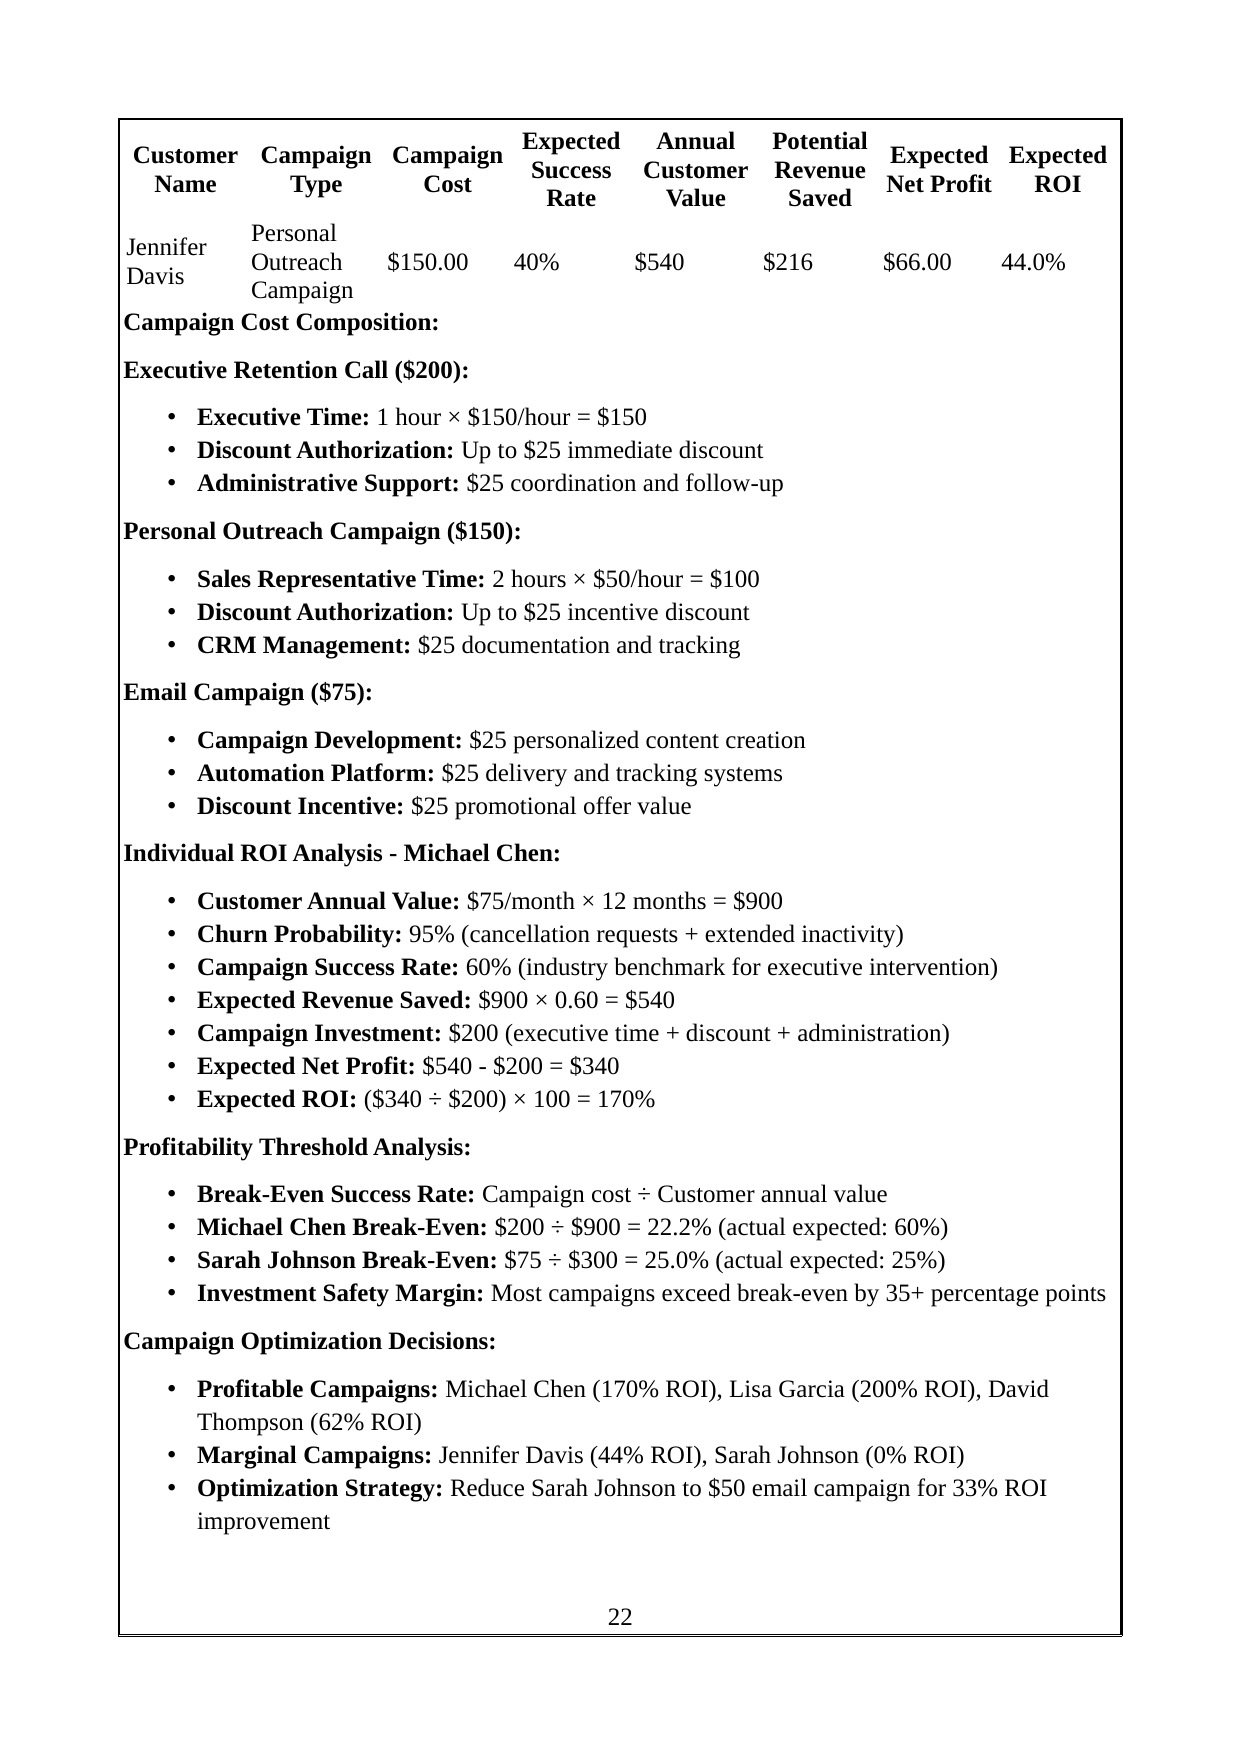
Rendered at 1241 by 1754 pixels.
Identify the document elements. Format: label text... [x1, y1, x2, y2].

list Campaign Success Rate: 60% (industry benchmark for executive intervention) [167, 952, 1117, 981]
list Michael Chen Break-Even: $200 ÷ $900 = 22.2% (actual expected: 60%) [167, 1212, 1117, 1241]
text Executive Retention Call ($200): [123, 355, 1117, 383]
text Campaign Cost Composition: [123, 307, 1117, 336]
list Churn Probability: 95% (cancellation requests + extended inactivity) [167, 919, 1117, 948]
table_header Campaign Type [248, 123, 384, 215]
list Expected ROI: ($340 ÷ $200) × 100 = 170% [167, 1084, 1117, 1113]
list Marginal Campaigns: Jennifer Davis (44% ROI), Sarah Johnson (0% ROI) [167, 1440, 1117, 1468]
table_cell $150.00 [384, 215, 511, 307]
table_header Potential Revenue Saved [760, 123, 880, 215]
table_header Campaign Cost [384, 123, 511, 215]
list Optimization Strategy: Reduce Sarah Johnson to $50 email campaign for 33% ROI improvement [167, 1473, 1117, 1534]
table_cell 44.0% [998, 215, 1117, 307]
table_header Expected Success Rate [511, 123, 631, 215]
list CRM Management: $25 documentation and tracking [167, 630, 1117, 658]
table_header Customer Name [123, 123, 248, 215]
table_header Expected Net Profit [880, 123, 998, 215]
list Discount Authorization: Up to $25 immediate discount [167, 435, 1117, 464]
list Campaign Development: $25 personalized content creation [167, 725, 1117, 754]
table_cell $540 [631, 215, 760, 307]
text Profitability Threshold Analysis: [123, 1132, 1117, 1161]
list Discount Authorization: Up to $25 incentive discount [167, 597, 1117, 625]
list Sarah Johnson Break-Even: $75 ÷ $300 = 25.0% (actual expected: 25%) [167, 1246, 1117, 1274]
text Campaign Optimization Decisions: [123, 1326, 1117, 1355]
text Email Campaign ($75): [123, 677, 1117, 706]
table_header Expected ROI [998, 123, 1117, 215]
list Campaign Investment: $200 (executive time + discount + administration) [167, 1018, 1117, 1047]
text Personal Outreach Campaign ($150): [123, 516, 1117, 545]
list Administrative Support: $25 coordination and follow-up [167, 468, 1117, 497]
list Profitable Campaigns: Michael Chen (170% ROI), Lisa Garcia (200% ROI), David Thompson (62% ROI) [167, 1374, 1117, 1436]
list Discount Incentive: $25 promotional offer value [167, 791, 1117, 820]
table_cell 40% [511, 215, 631, 307]
list Break-Even Success Rate: Campaign cost ÷ Customer annual value [167, 1179, 1117, 1208]
table_cell Jennifer Davis [123, 215, 248, 307]
table_cell $66.00 [880, 215, 998, 307]
list Expected Revenue Saved: $900 × 0.60 = $540 [167, 985, 1117, 1014]
list Customer Annual Value: $75/month × 12 months = $900 [167, 886, 1117, 915]
list Expected Net Profit: $540 - $200 = $340 [167, 1051, 1117, 1080]
table_cell $216 [760, 215, 880, 307]
text Individual ROI Analysis - Michael Chen: [123, 838, 1117, 867]
table_cell Personal Outreach Campaign [248, 215, 384, 307]
list Automation Platform: $25 delivery and tracking systems [167, 758, 1117, 787]
list Executive Time: 1 hour × $150/hour = $150 [167, 402, 1117, 431]
table_header Annual Customer Value [631, 123, 760, 215]
list Sales Representative Time: 2 hours × $50/hour = $100 [167, 564, 1117, 592]
list Investment Safety Margin: Most campaigns exceed break-even by 35+ percentage points [167, 1278, 1117, 1307]
